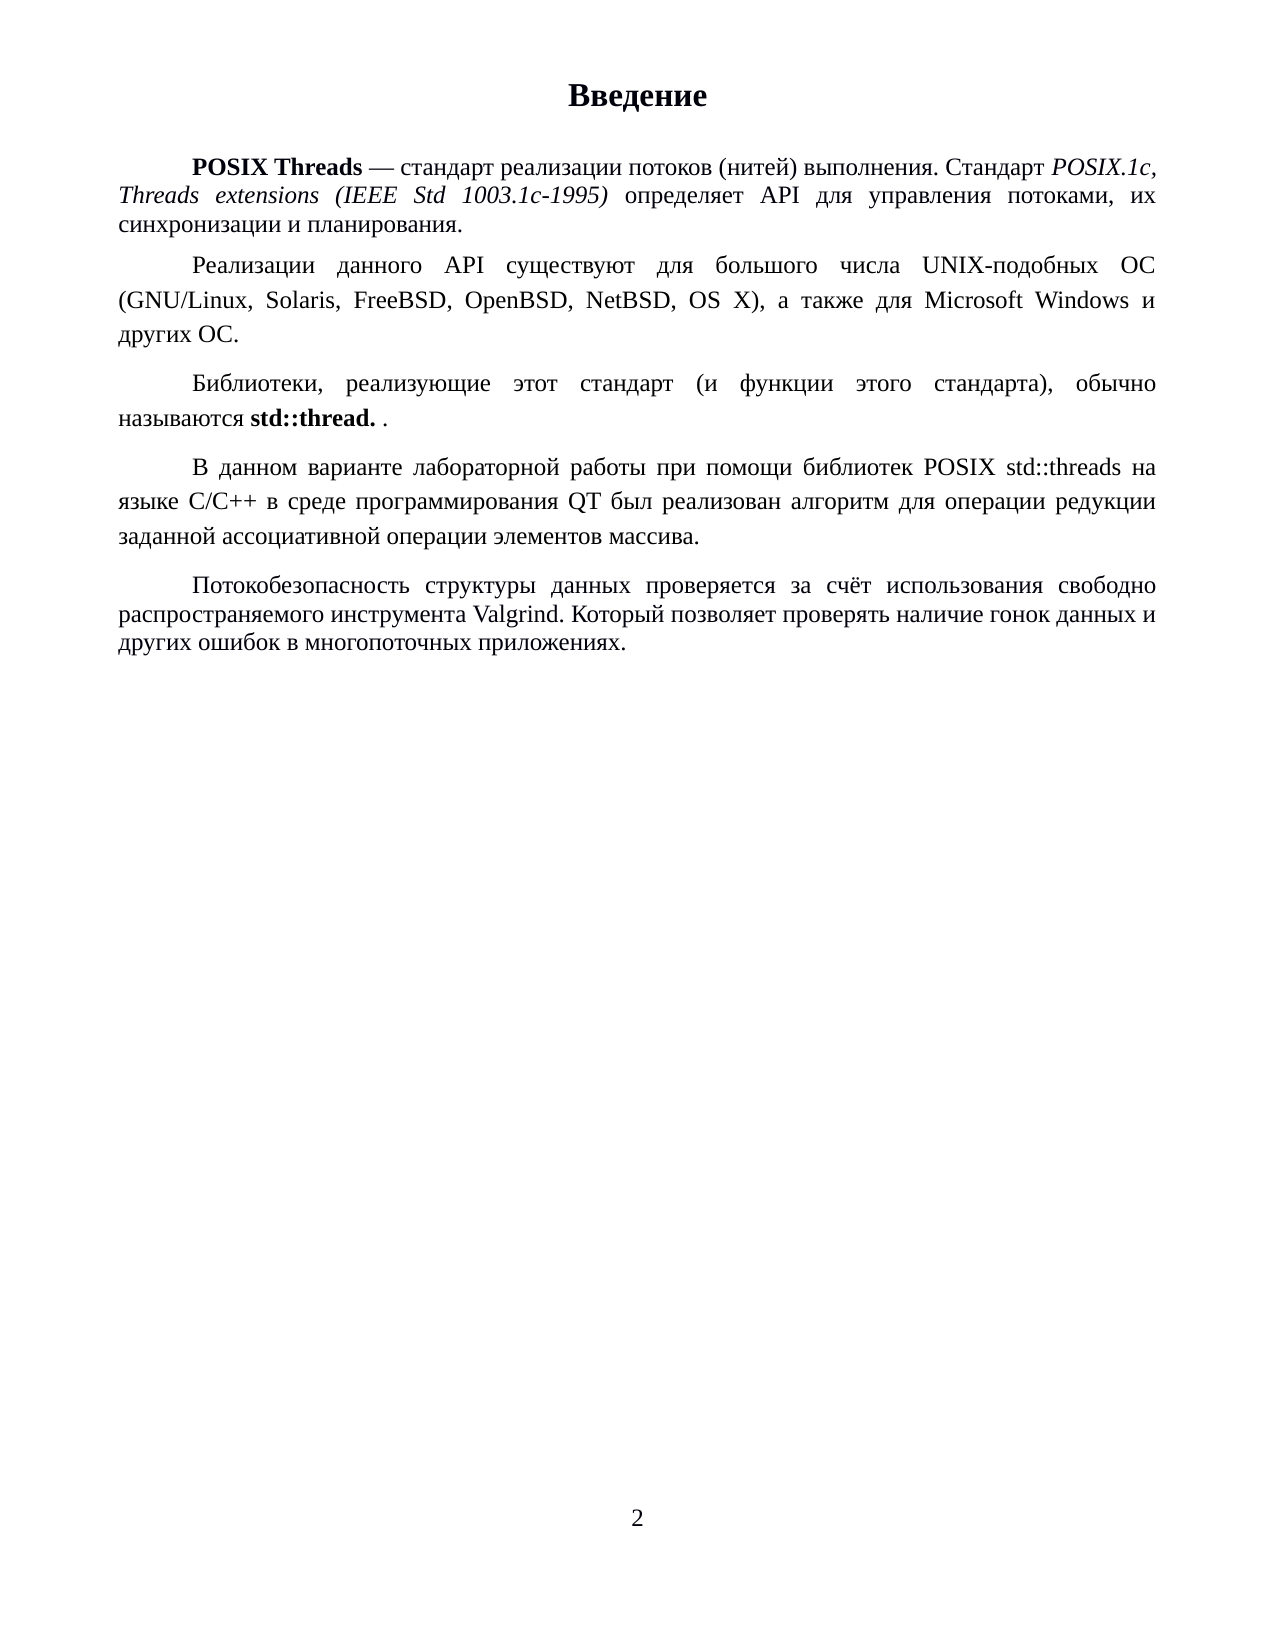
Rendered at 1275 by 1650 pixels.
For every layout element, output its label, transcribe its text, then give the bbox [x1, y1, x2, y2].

text Библиотеки, реализующие этот стандарт (и функции этого стандарта), обычно называются std::thread. . [118, 368, 1157, 432]
text Введение [118, 75, 1157, 113]
text Реализации данного API существуют для большого числа UNIX-подобных ОС (GNU/Linux, Solaris, FreeBSD, OpenBSD, NetBSD, OS X), а также для Microsoft Windows и других ОС. [118, 250, 1157, 348]
text В данном варианте лабораторной работы при помощи библиотек POSIX std::threads на языке С/C++ в среде программирования QT был реализован алгоритм для операции редукции заданной ассоциативной операции элементов массива. [118, 452, 1157, 550]
text POSIX Threads — стандарт реализации потоков (нитей) выполнения. Стандарт POSIX.1c, Threads extensions (IEEE Std 1003.1c-1995) определяет API для управления потоками, их синхронизации и планирования. [118, 152, 1157, 238]
text Потокобезопасность структуры данных проверяется за счёт использования свободно распространяемого инструмента Valgrind. Который позволяет проверять наличие гонок данных и других ошибок в многопоточных приложениях. [118, 570, 1157, 656]
